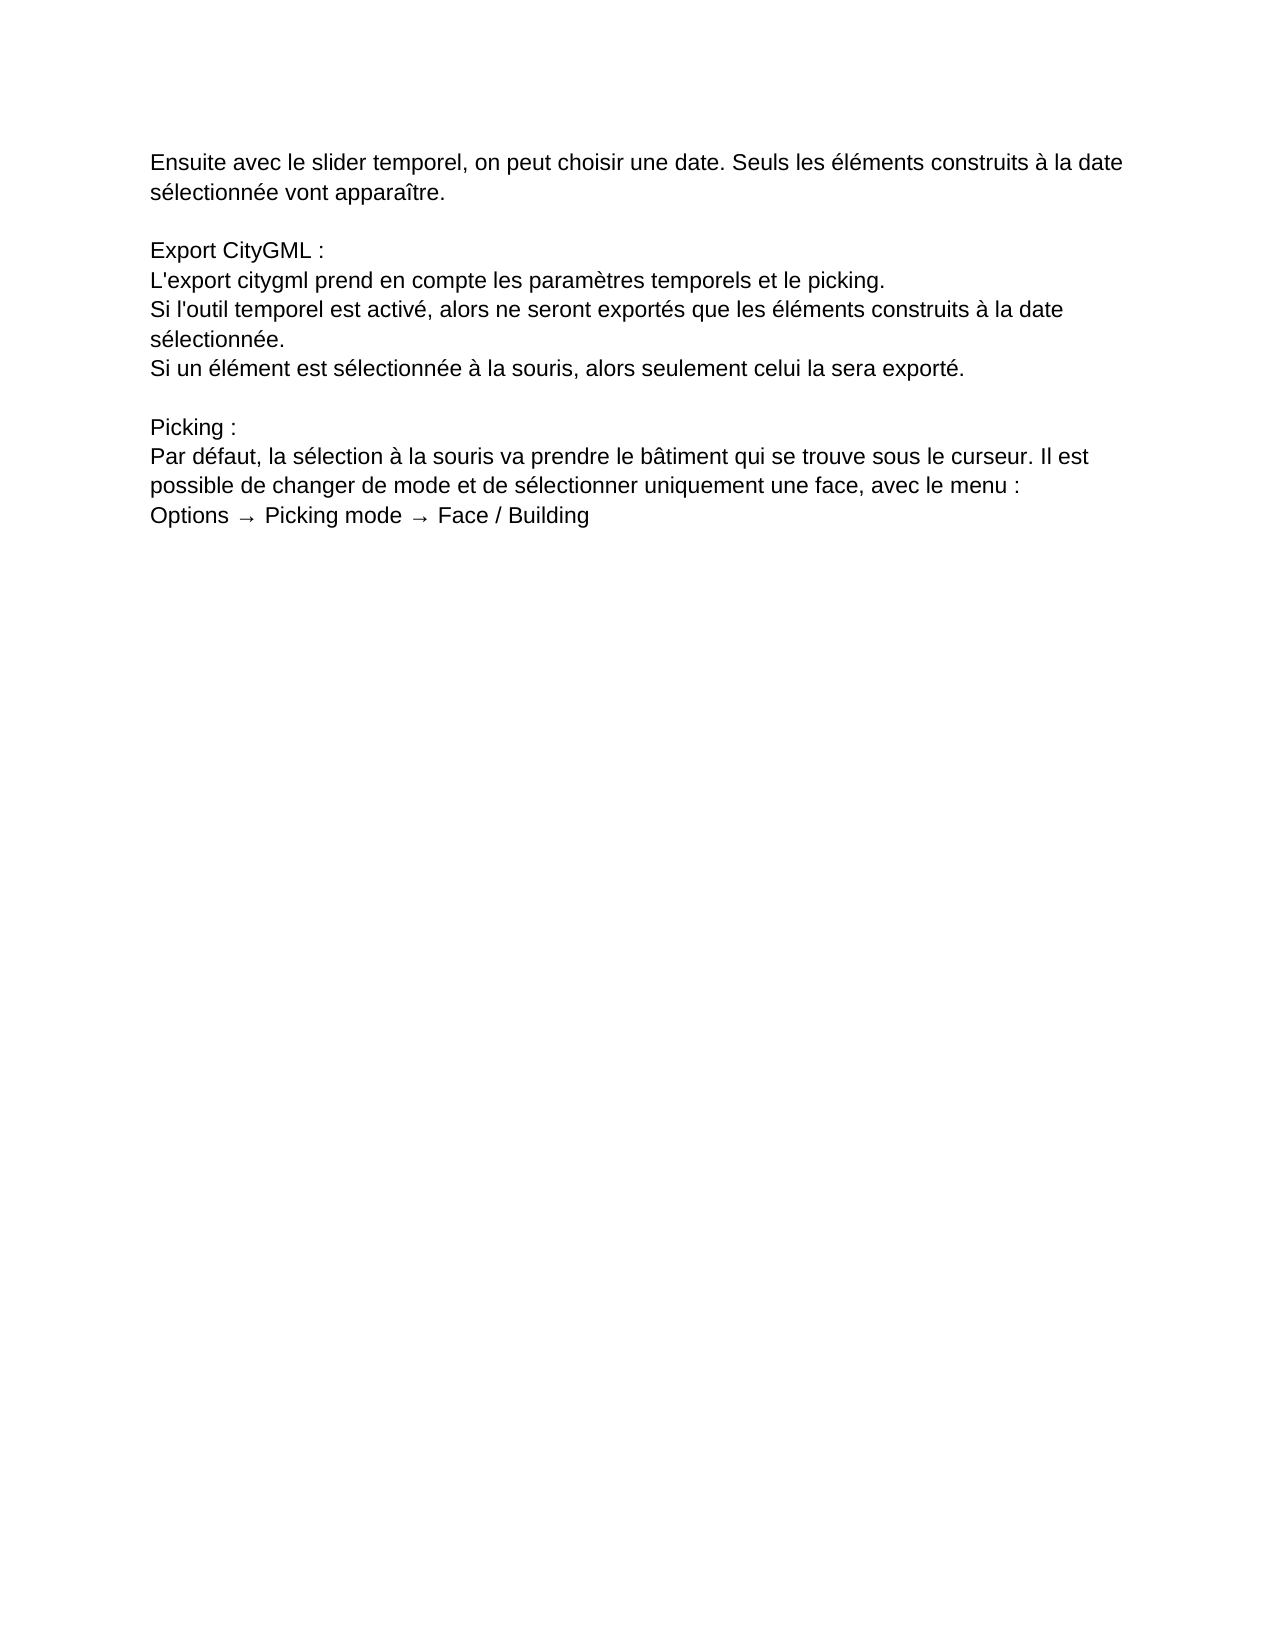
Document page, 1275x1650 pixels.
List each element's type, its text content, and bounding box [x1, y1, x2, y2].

text Ensuite avec le slider temporel, on peut choisir une date. Seuls les éléments construits à la date sélectionnée vont apparaître. [150, 150, 1125, 205]
text Options → Picking mode → Face / Building [150, 502, 1125, 528]
text L'export citygml prend en compte les paramètres temporels et le picking. [150, 267, 1125, 293]
text Si un élément est sélectionnée à la souris, alors seulement celui la sera exporté. [150, 356, 1125, 381]
text Picking : [150, 414, 1125, 440]
text Si l'outil temporel est activé, alors ne seront exportés que les éléments construits à la date sélectionnée. [150, 297, 1125, 352]
text Par défaut, la sélection à la souris va prendre le bâtiment qui se trouve sous le curseur. Il est possible de changer de mode et de sélectionner uniquement une face, avec le menu : [150, 444, 1125, 499]
text Export CityGML : [150, 238, 1125, 264]
